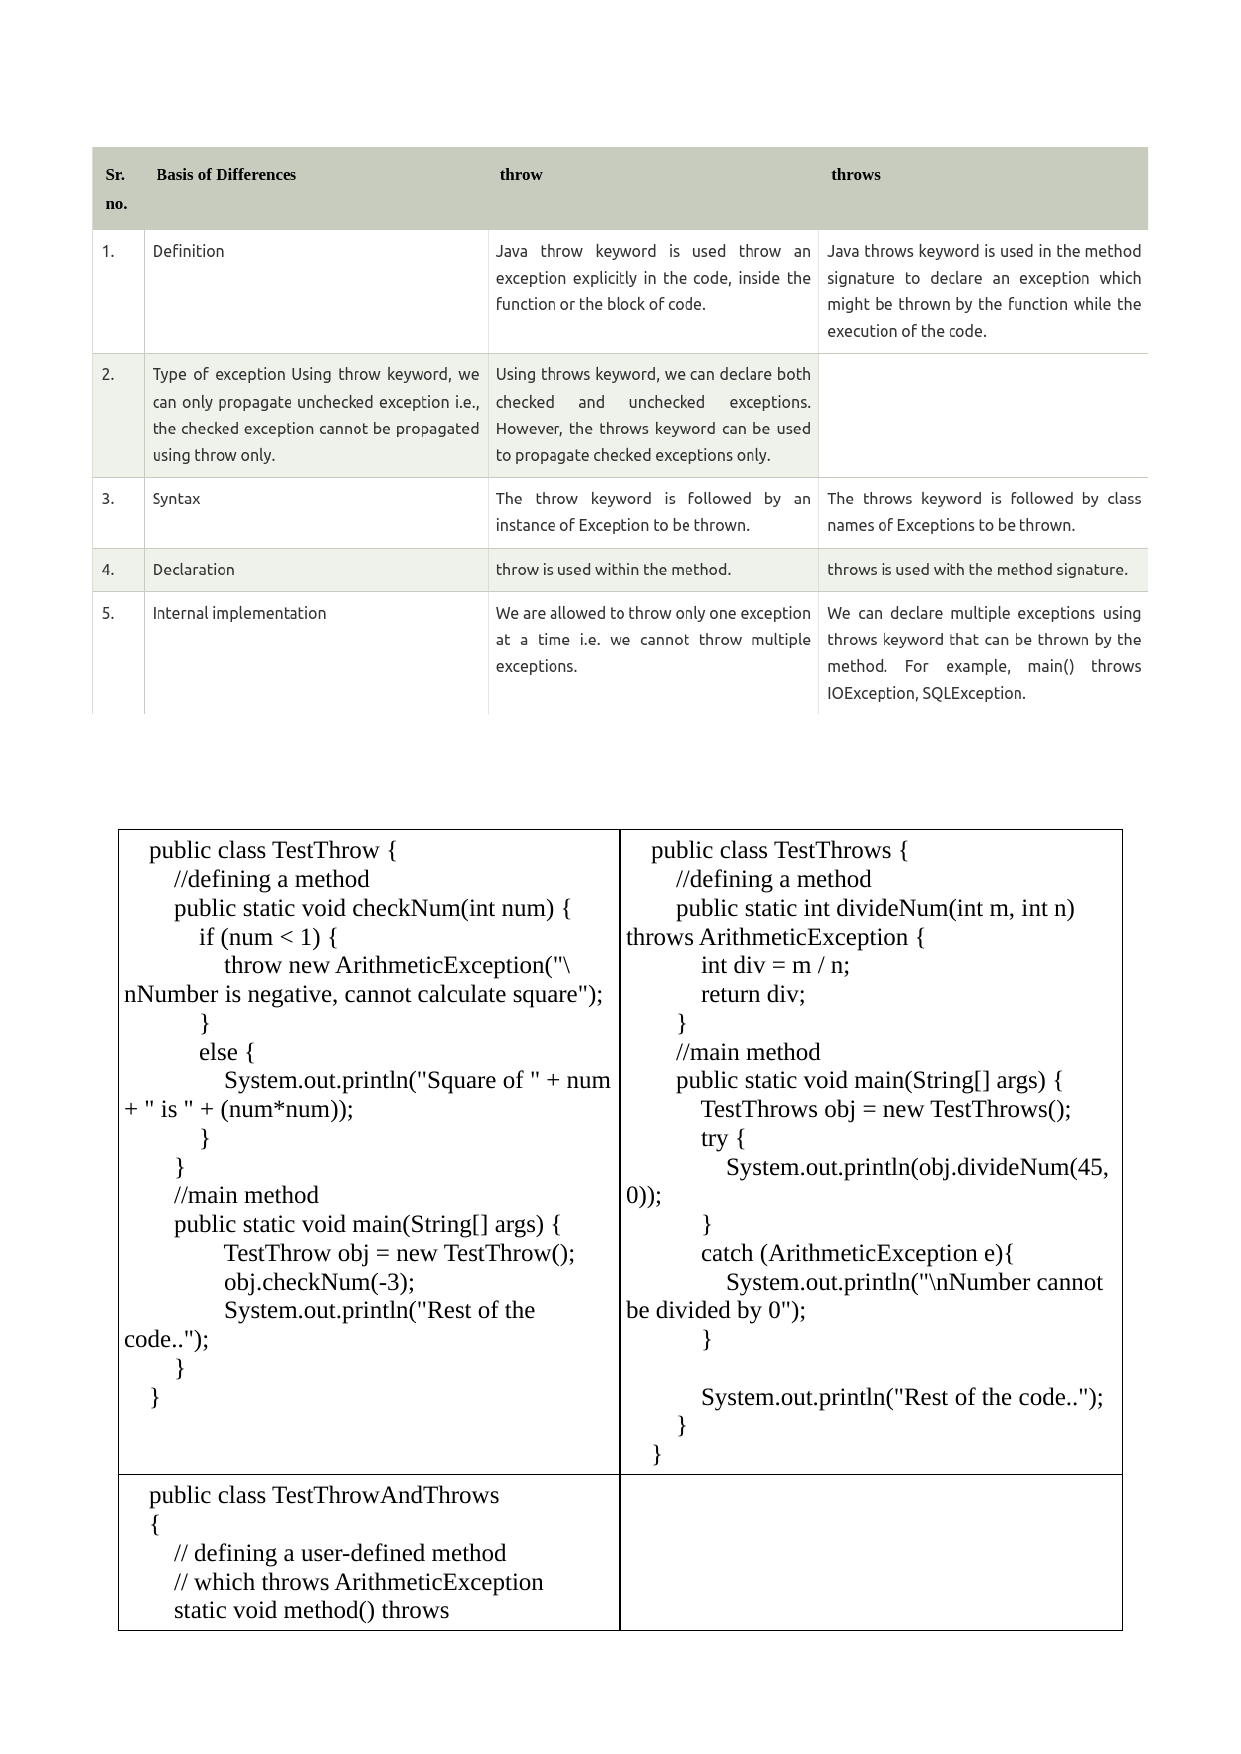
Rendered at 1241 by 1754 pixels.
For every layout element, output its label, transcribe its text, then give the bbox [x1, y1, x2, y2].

table_header public class TestThrows { //defining a method public static int divideNum(int m, int n) throws ArithmeticException { int div = m / n; return div; } //main method public static void main(String[] args) { TestThrows obj = new TestThrows(); try { System.out.println(obj.divideNum(45, 0)); } catch (ArithmeticException e){ System.out.println("\nNumber cannot be divided by 0"); } System.out.println("Rest of the code.."); } } [621, 830, 1122, 1474]
table_cell public class TestThrowAndThrows { // defining a user-defined method // which throws ArithmeticException static void method() throws [119, 1475, 619, 1630]
table_header public class TestThrow { //defining a method public static void checkNum(int num) { if (num < 1) { throw new ArithmeticException("\nNumber is negative, cannot calculate square"); } else { System.out.println("Square of " + num + " is " + (num*num)); } } //main method public static void main(String[] args) { TestThrow obj = new TestThrow(); obj.checkNum(-3); System.out.println("Rest of the code.."); } } [119, 830, 619, 1474]
table_cell [621, 1475, 1122, 1630]
picture [92, 146, 1149, 714]
